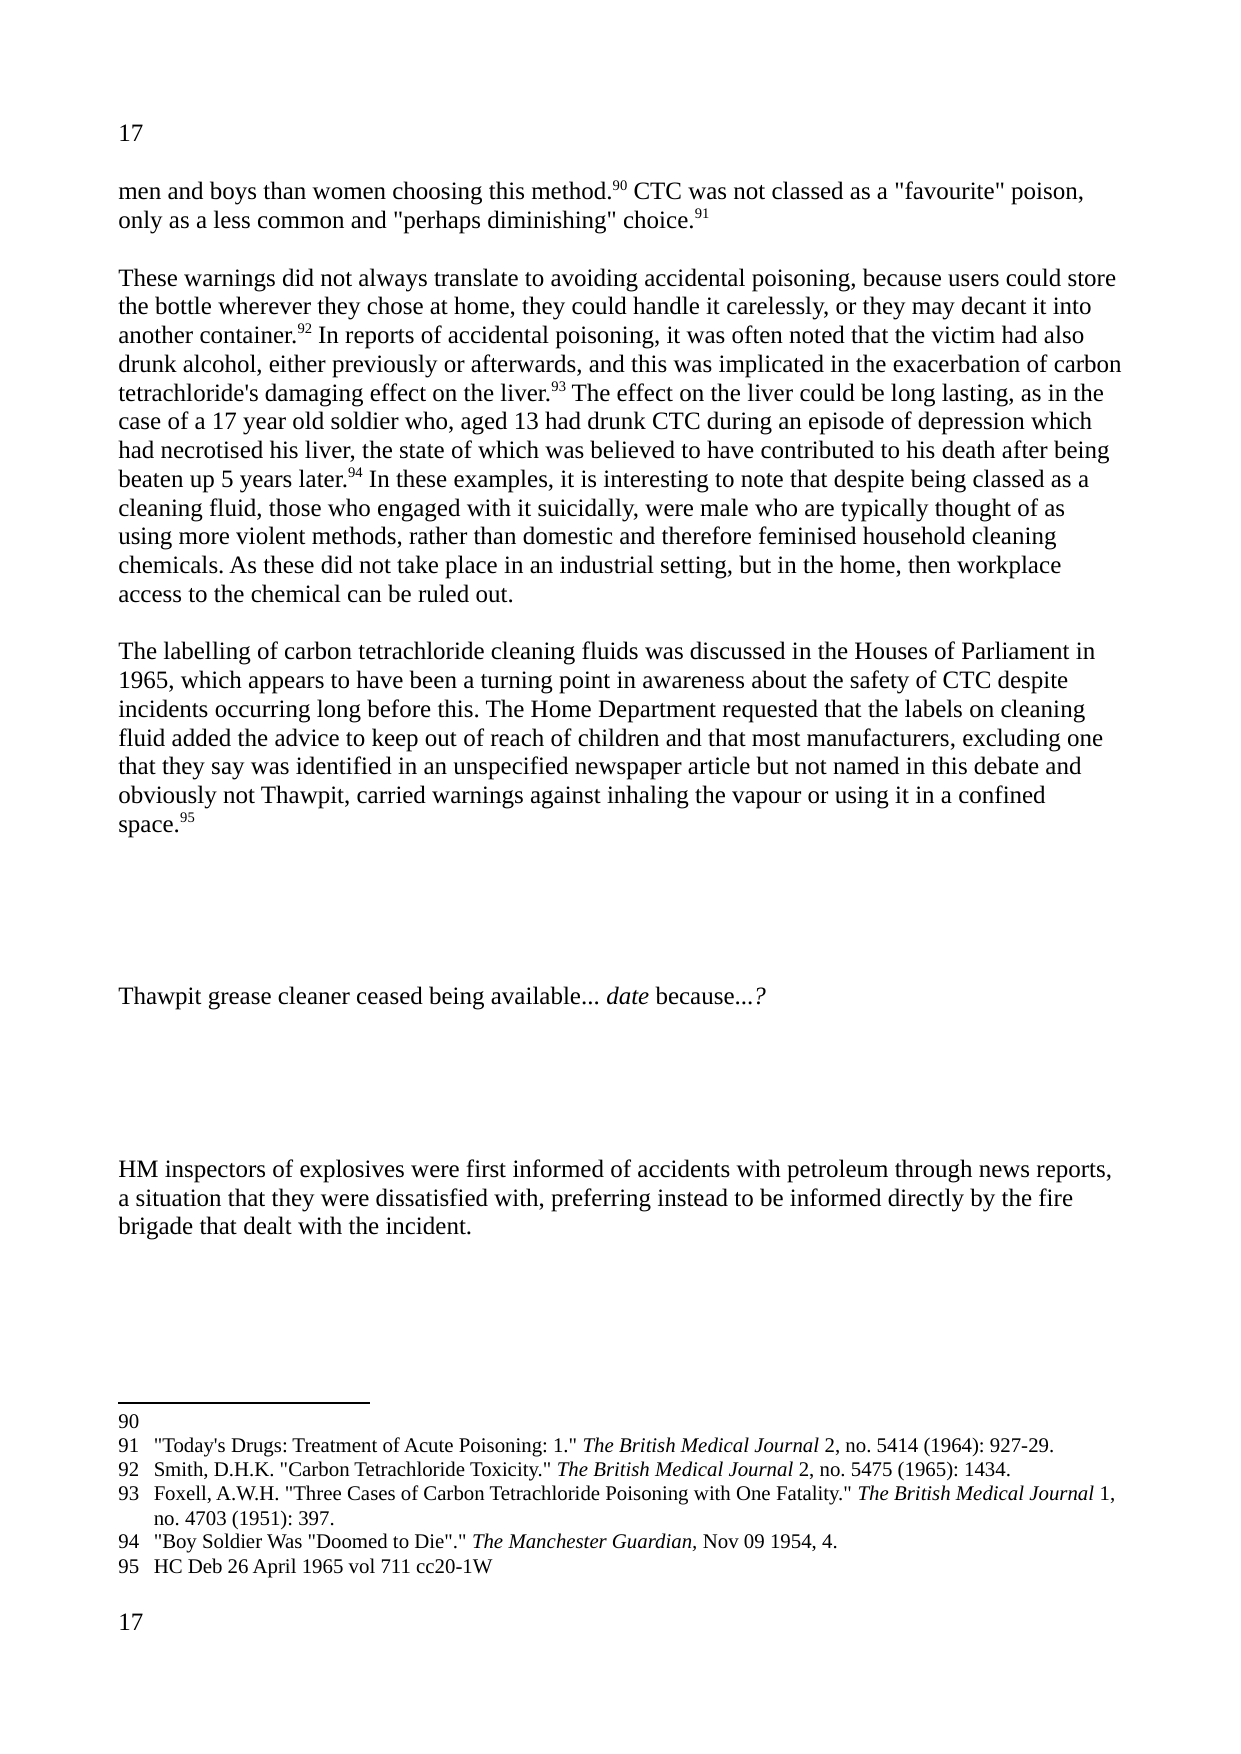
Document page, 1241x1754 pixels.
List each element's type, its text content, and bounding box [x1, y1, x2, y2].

text "Boy Soldier Was "Doomed to Die"." The Manchester Guardian, Nov 09 1954, 4. [118, 1529, 1122, 1553]
text Foxell, A.W.H. "Three Cases of Carbon Tetrachloride Poisoning with One Fatality." The British Medical Journal 1, no. 4703 (1951): 397. [118, 1481, 1122, 1529]
text These warnings did not always translate to avoiding accidental poisoning, because users could store the bottle wherever they chose at home, they could handle it carelessly, or they may decant it into another container. In reports of accidental poisoning, it was often noted that the victim had also drunk alcohol, either previously or afterwards, and this was implicated in the exacerbation of carbon tetrachloride's damaging effect on the liver. The effect on the liver could be long lasting, as in the case of a 17 year old soldier who, aged 13 had drunk CTC during an episode of depression which had necrotised his liver, the state of which was believed to have contributed to his death after being beaten up 5 years later. In these examples, it is interesting to note that despite being classed as a cleaning fluid, those who engaged with it suicidally, were male who are typically thought of as using more violent methods, rather than domestic and therefore feminised household cleaning chemicals. As these did not take place in an industrial setting, but in the home, then workplace access to the chemical can be ruled out. [118, 263, 1122, 608]
text Smith, D.H.K. "Carbon Tetrachloride Toxicity." The British Medical Journal 2, no. 5475 (1965): 1434. [118, 1457, 1122, 1481]
text HM inspectors of explosives were first informed of accidents with petroleum through news reports, a situation that they were dissatisfied with, preferring instead to be informed directly by the fire brigade that dealt with the incident. [118, 1154, 1122, 1240]
text men and boys than women choosing this method. CTC was not classed as a "favourite" poison, only as a less common and "perhaps diminishing" choice. [118, 176, 1122, 234]
text The labelling of carbon tetrachloride cleaning fluids was discussed in the Houses of Parliament in 1965, which appears to have been a turning point in awareness about the safety of CTC despite incidents occurring long before this. The Home Department requested that the labels on cleaning fluid added the advice to keep out of reach of children and that most manufacturers, excluding one that they say was identified in an unspecified newspaper article but not named in this debate and obviously not Thawpit, carried warnings against inhaling the vapour or using it in a confined space. [118, 636, 1122, 838]
text "Today's Drugs: Treatment of Acute Poisoning: 1." The British Medical Journal 2, no. 5414 (1964): 927-29. [118, 1433, 1122, 1457]
text HC Deb 26 April 1965 vol 711 cc20-1W [118, 1553, 1122, 1578]
text Thawpit grease cleaner ceased being available... date because...? [118, 981, 1122, 1010]
